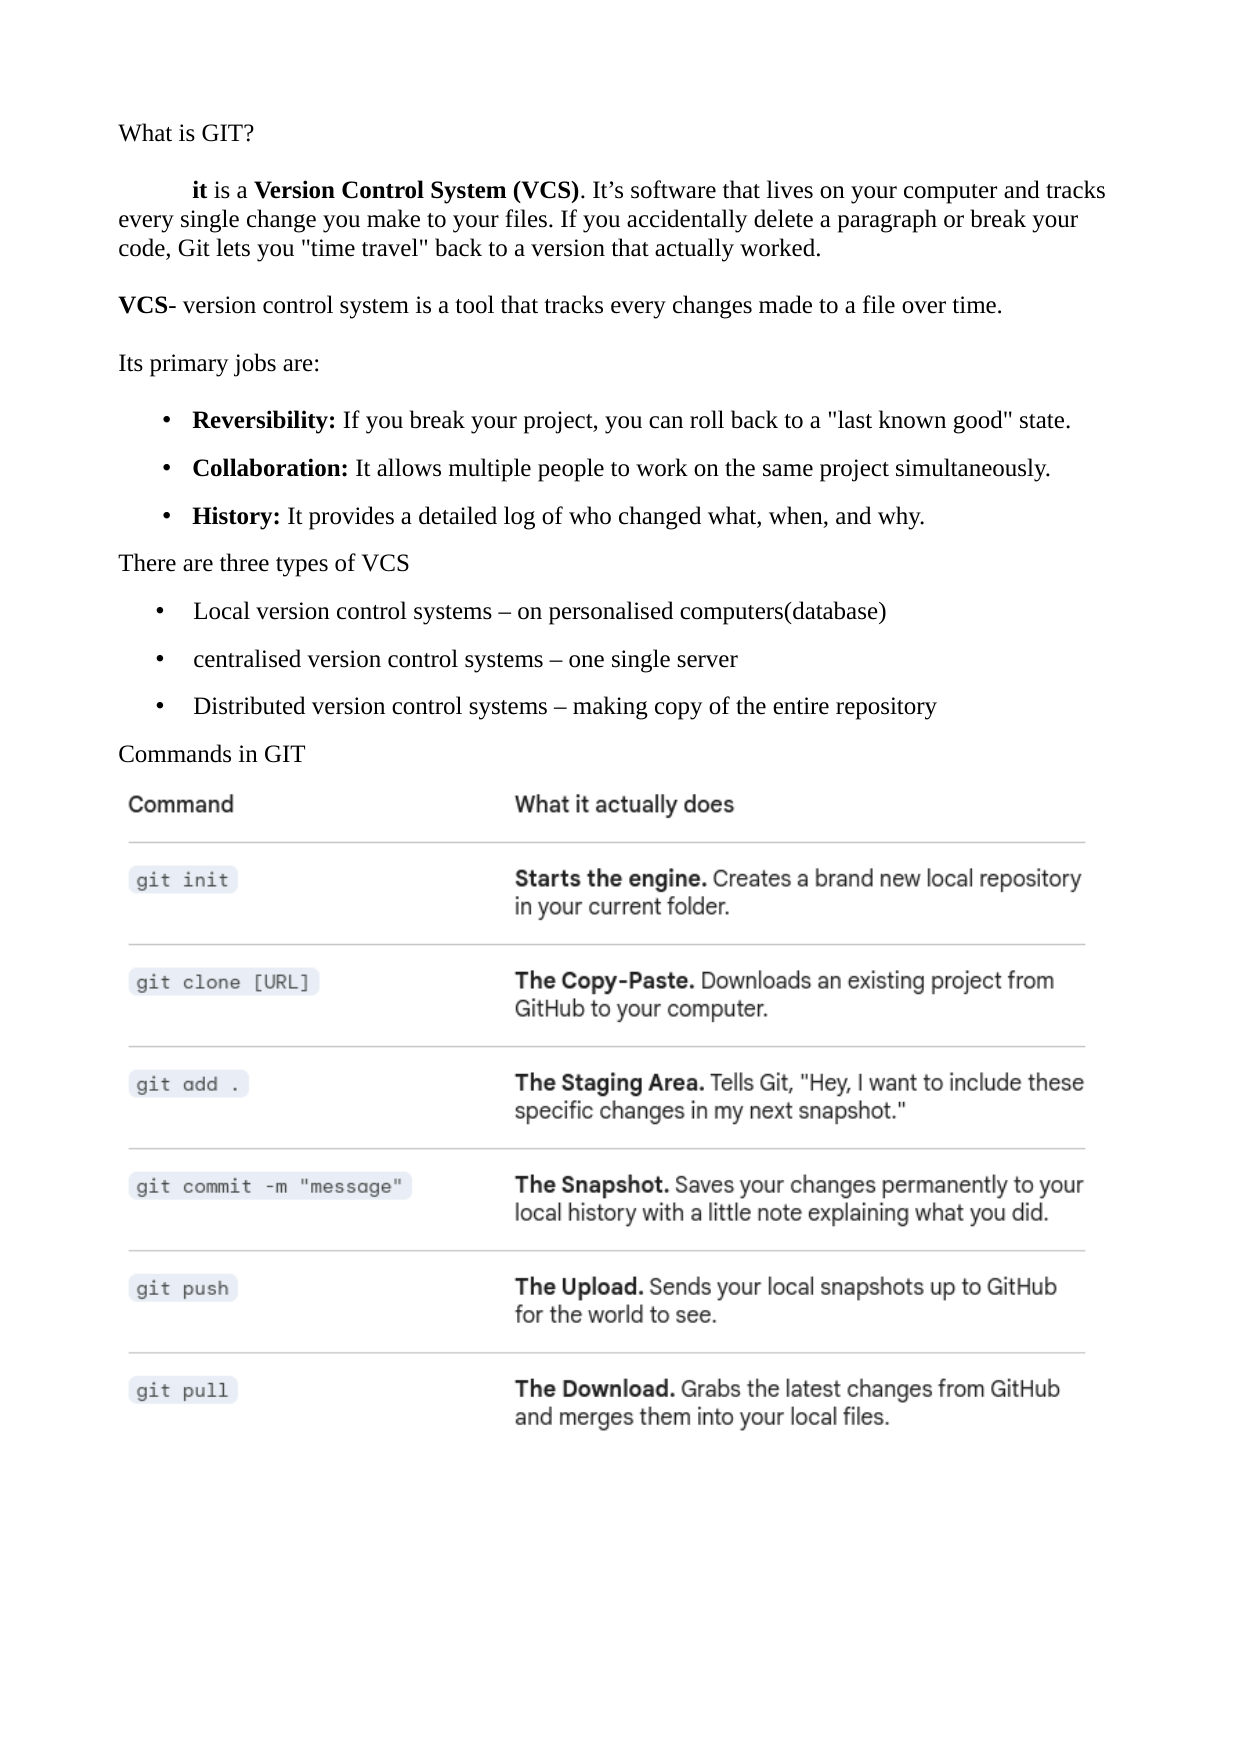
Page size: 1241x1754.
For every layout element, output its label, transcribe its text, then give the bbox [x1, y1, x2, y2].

text VCS- version control system is a tool that tracks every changes made to a file over time. [118, 291, 1122, 319]
text Its primary jobs are: [118, 348, 1122, 377]
text it is a Version Control System (VCS). It’s software that lives on your computer and tracks every single change you make to your files. If you accidentally delete a paragraph or break your code, Git lets you "time travel" back to a version that actually worked. [118, 176, 1122, 262]
list Reversibility: If you break your project, you can roll back to a "last known good" state. [162, 406, 1122, 434]
list History: It provides a detailed log of who changed what, when, and why. [162, 501, 1122, 529]
text What is GIT? [118, 118, 1122, 147]
list Local version control systems – on personalised computers(database) [156, 596, 1122, 625]
picture [122, 786, 1116, 1439]
text There are three types of VCS [118, 548, 1122, 577]
text Commands in GIT [118, 739, 1122, 768]
list centralised version control systems – one single server [156, 644, 1122, 672]
list Collaboration: It allows multiple people to work on the same project simultaneously. [162, 453, 1122, 482]
list Distributed version control systems – making copy of the entire repository [156, 691, 1122, 720]
